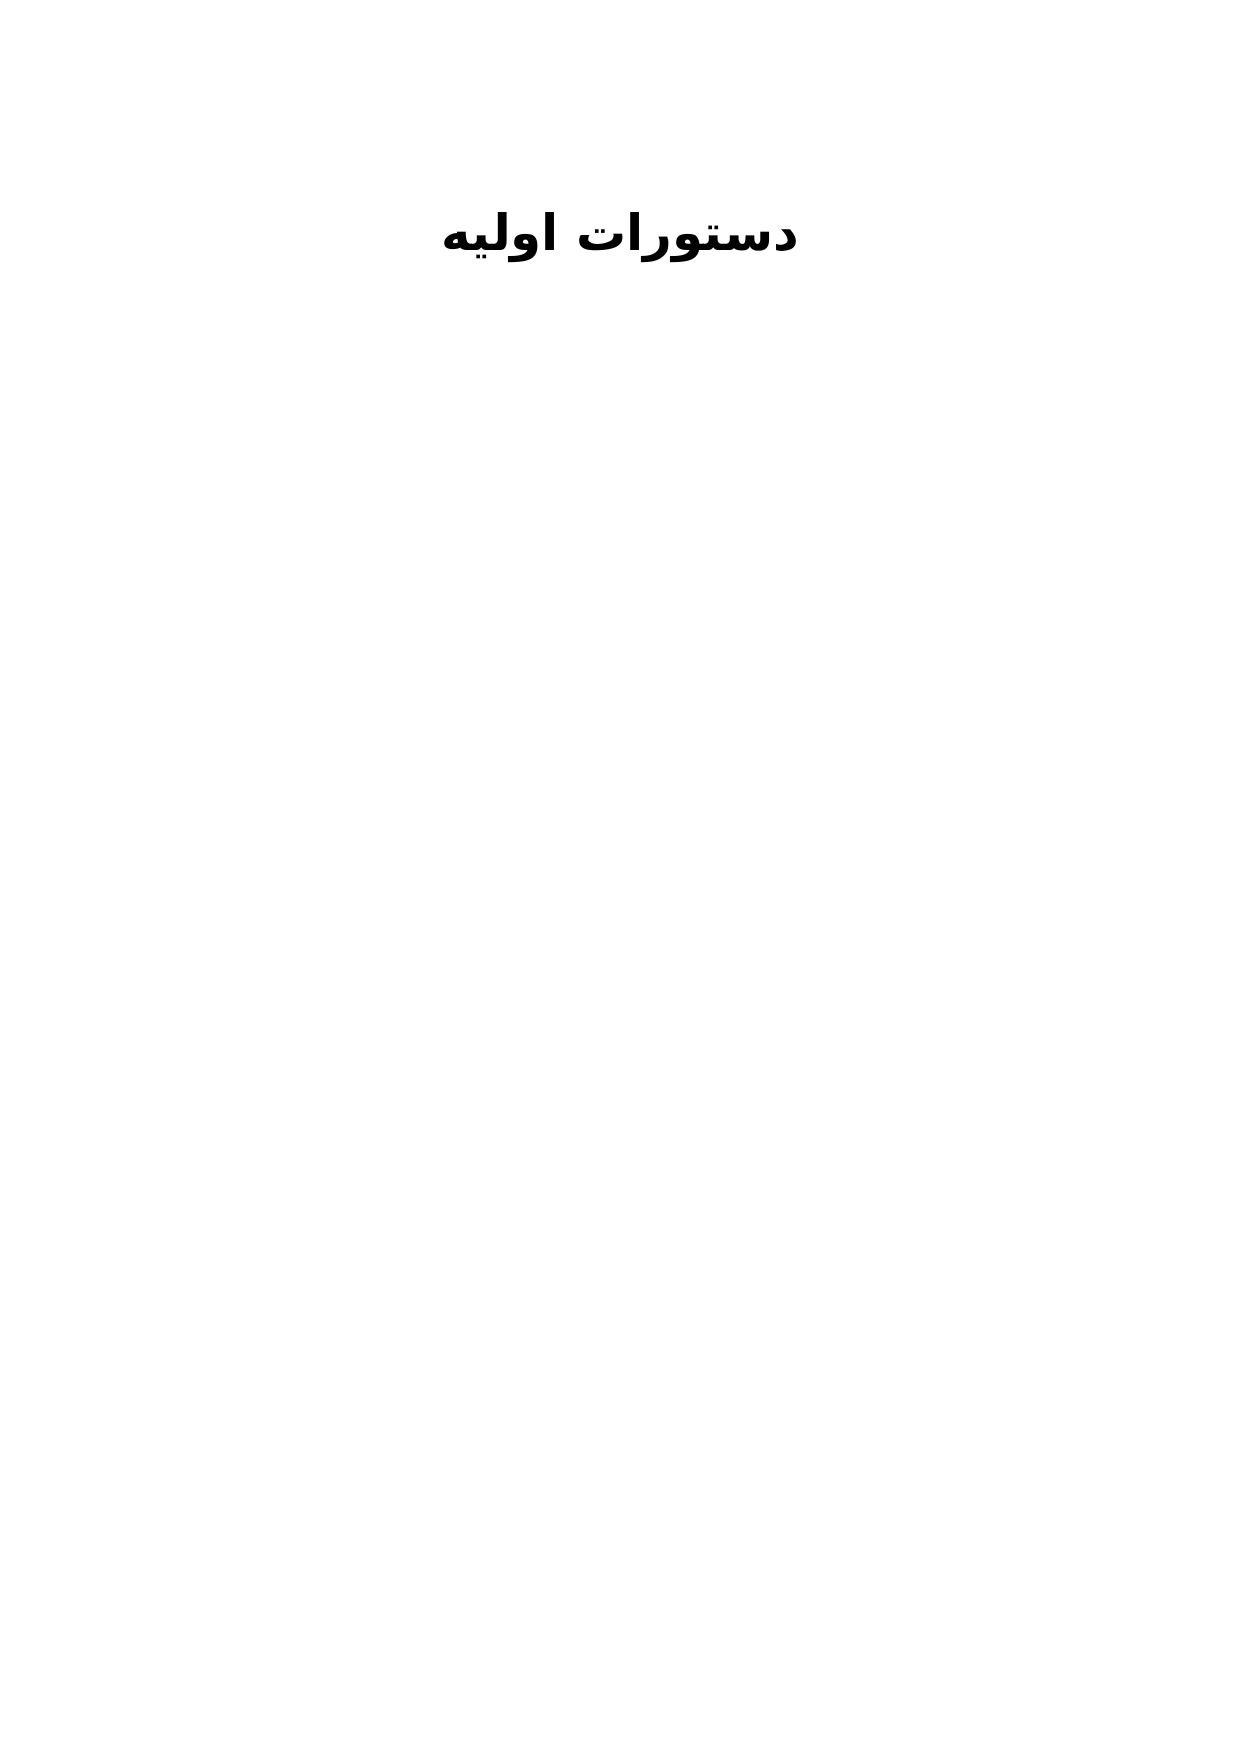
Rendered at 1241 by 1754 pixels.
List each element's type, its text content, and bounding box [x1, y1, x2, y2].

text دستورات اولیه [118, 204, 1122, 263]
